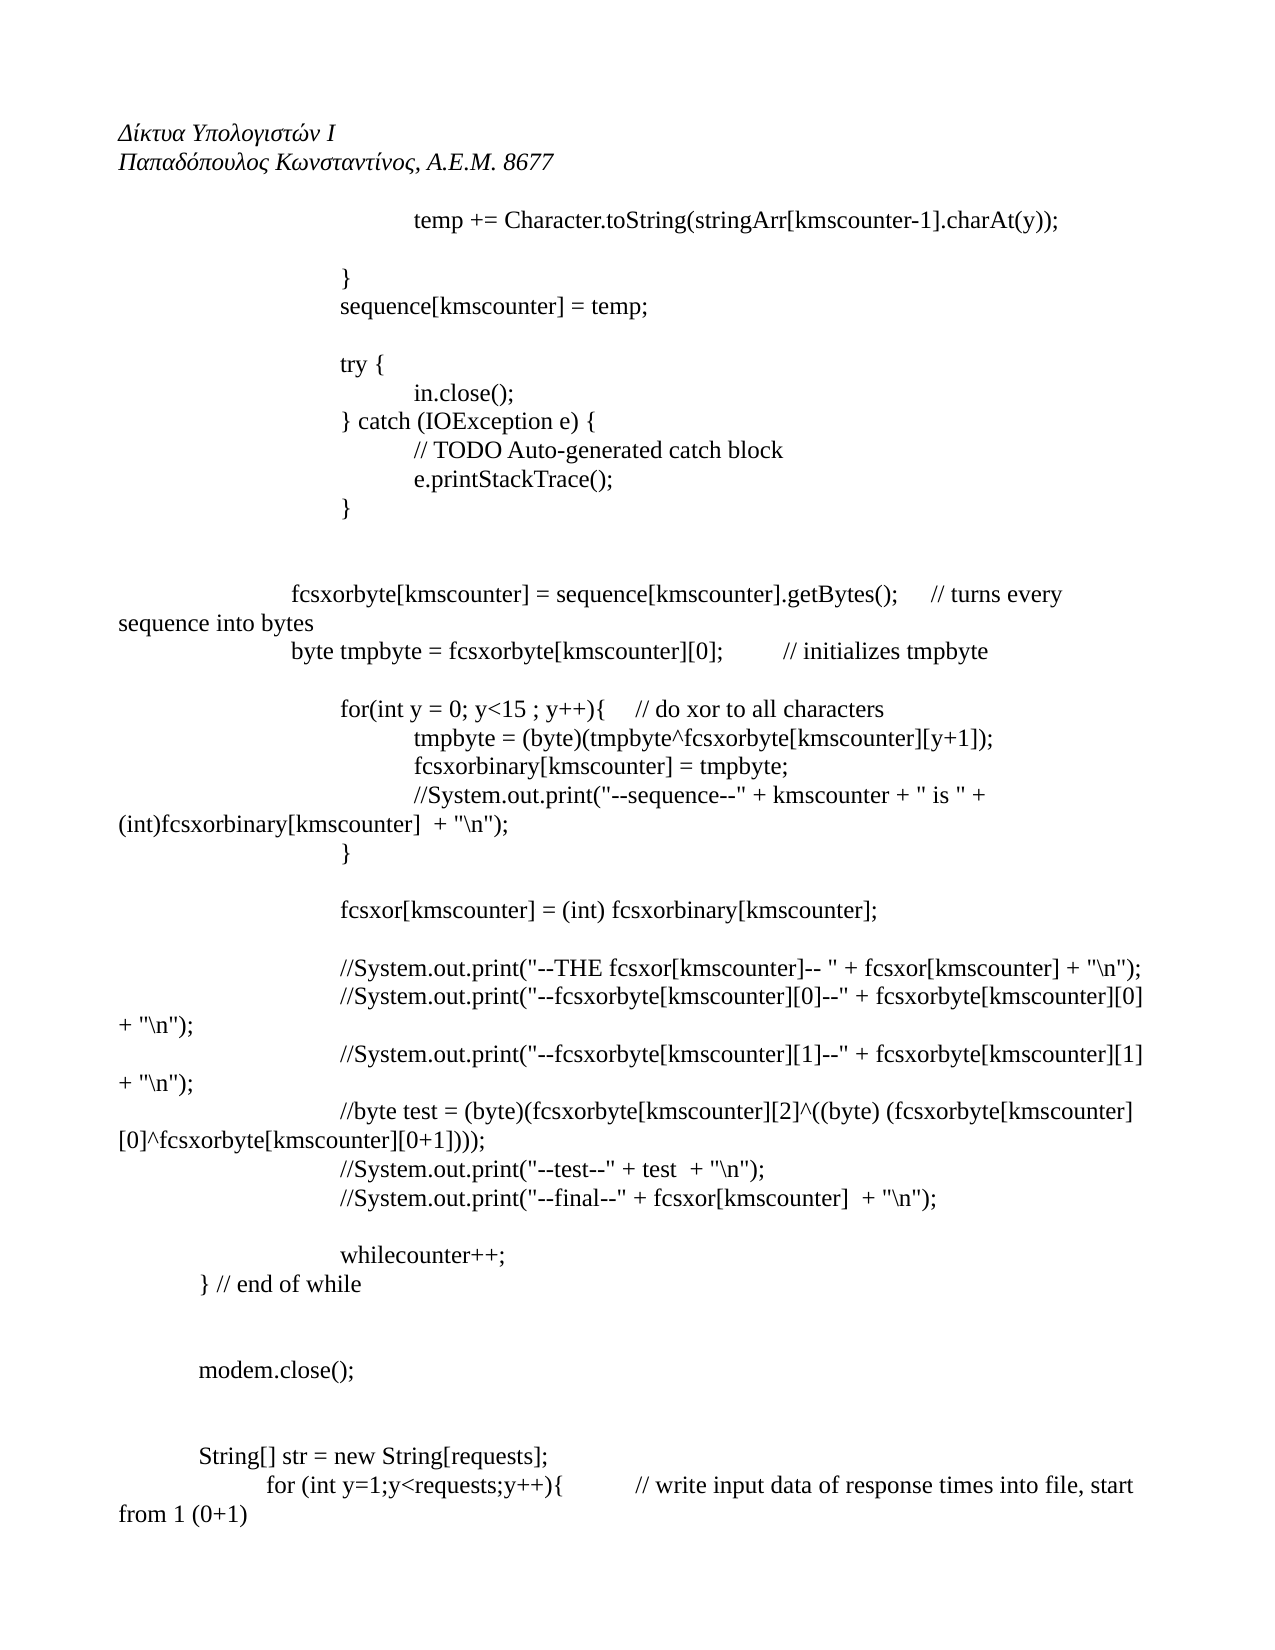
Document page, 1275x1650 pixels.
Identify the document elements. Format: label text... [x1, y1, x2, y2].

text //System.out.print("--test--" + test + "\n"); [118, 1154, 1157, 1183]
text } catch (IOException e) { [118, 406, 1157, 435]
text //System.out.print("--fcsxorbyte[kmscounter][0]--" + fcsxorbyte[kmscounter][0] + "\n"); [118, 981, 1157, 1039]
text sequence[kmscounter] = temp; [118, 291, 1157, 320]
text in.close(); [118, 378, 1157, 406]
text e.printStackTrace(); [118, 464, 1157, 493]
text //System.out.print("--THE fcsxor[kmscounter]-- " + fcsxor[kmscounter] + "\n"); [118, 953, 1157, 981]
text } [118, 263, 1157, 291]
text whilecounter++; [118, 1240, 1157, 1269]
text temp += Character.toString(stringArr[kmscounter-1].charAt(y)); [118, 205, 1157, 263]
text for (int y=1;y<requests;y++){ // write input data of response times into file, start from 1 (0+1) [118, 1470, 1157, 1528]
text String[] str = new String[requests]; [118, 1441, 1157, 1470]
text fcsxor[kmscounter] = (int) fcsxorbinary[kmscounter]; [118, 895, 1157, 924]
text byte tmpbyte = fcsxorbyte[kmscounter][0]; // initializes tmpbyte [118, 636, 1157, 665]
text //byte test = (byte)(fcsxorbyte[kmscounter][2]^((byte) (fcsxorbyte[kmscounter][0]^fcsxorbyte[kmscounter][0+1]))); [118, 1096, 1157, 1154]
text try { [118, 349, 1157, 378]
text for(int y = 0; y<15 ; y++){ // do xor to all characters [118, 694, 1157, 723]
text // TODO Auto-generated catch block [118, 435, 1157, 464]
text modem.close(); [118, 1355, 1157, 1384]
text fcsxorbinary[kmscounter] = tmpbyte; [118, 751, 1157, 780]
text } [118, 838, 1157, 866]
text } // end of while [118, 1269, 1157, 1298]
text } [118, 493, 1157, 521]
text //System.out.print("--fcsxorbyte[kmscounter][1]--" + fcsxorbyte[kmscounter][1] + "\n"); [118, 1039, 1157, 1096]
text //System.out.print("--sequence--" + kmscounter + " is " + (int)fcsxorbinary[kmscounter] + "\n"); [118, 780, 1157, 838]
text //System.out.print("--final--" + fcsxor[kmscounter] + "\n"); [118, 1183, 1157, 1211]
text tmpbyte = (byte)(tmpbyte^fcsxorbyte[kmscounter][y+1]); [118, 723, 1157, 751]
text fcsxorbyte[kmscounter] = sequence[kmscounter].getBytes(); // turns every sequence into bytes [118, 579, 1157, 636]
